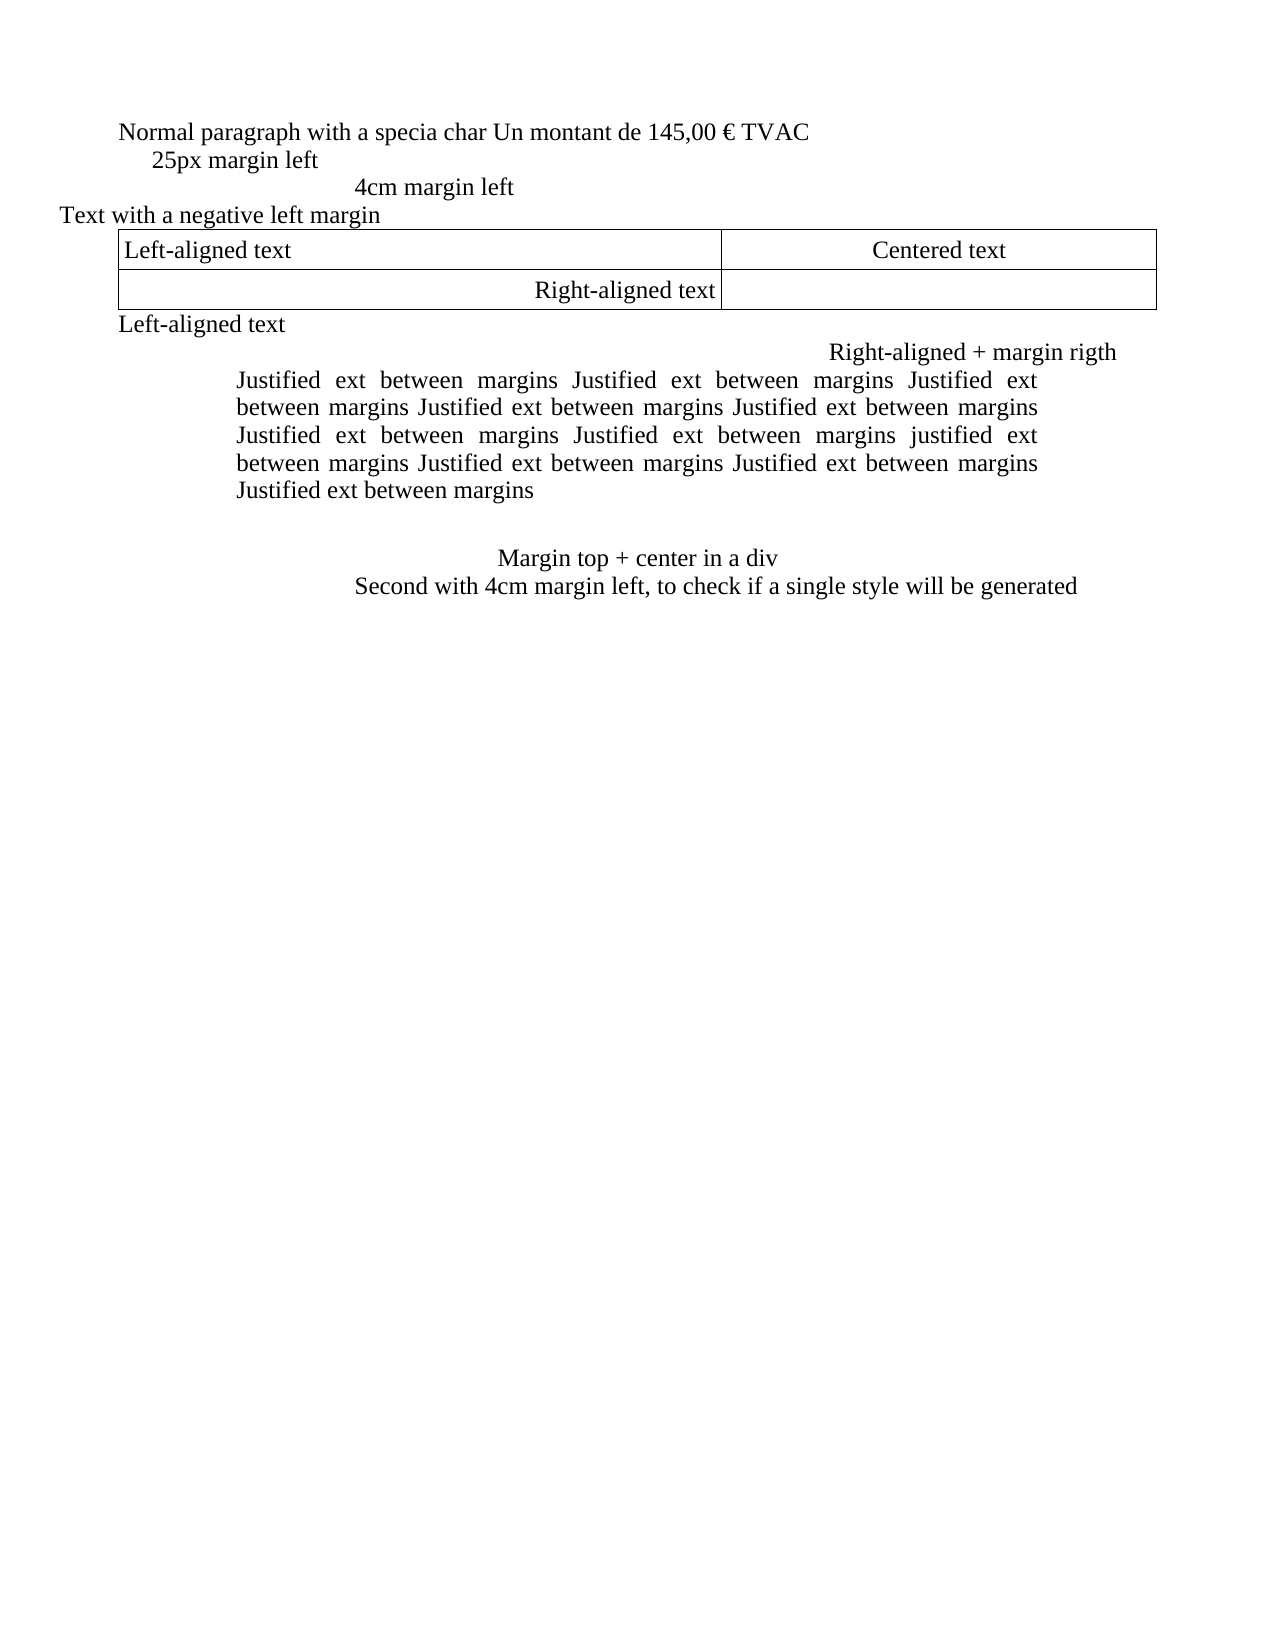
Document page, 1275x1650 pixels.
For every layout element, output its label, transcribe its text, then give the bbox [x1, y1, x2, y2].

text Justified ext between margins Justified ext between margins Justified ext between margins Justified ext between margins Justified ext between margins Justified ext between margins Justified ext between margins justified ext between margins Justified ext between margins Justified ext between margins Justified ext between margins [236, 366, 1039, 504]
text Left-aligned text [118, 310, 1157, 338]
table_cell [722, 270, 1156, 309]
table_cell Right-aligned text [119, 270, 721, 309]
text Second with 4cm margin left, to check if a single style will be generated [354, 572, 1157, 600]
text Margin top + center in a div [118, 544, 1157, 572]
table_header Centered text [722, 230, 1156, 269]
text Right-aligned + margin rigth [118, 338, 1117, 366]
text Normal paragraph with a specia char Un montant de 145,00 € TVAC [118, 118, 1157, 146]
text 25px margin left [152, 146, 1157, 173]
table_header Left-aligned text [119, 230, 721, 269]
text Text with a negative left margin [59, 201, 1157, 229]
text 4cm margin left [354, 173, 1157, 201]
